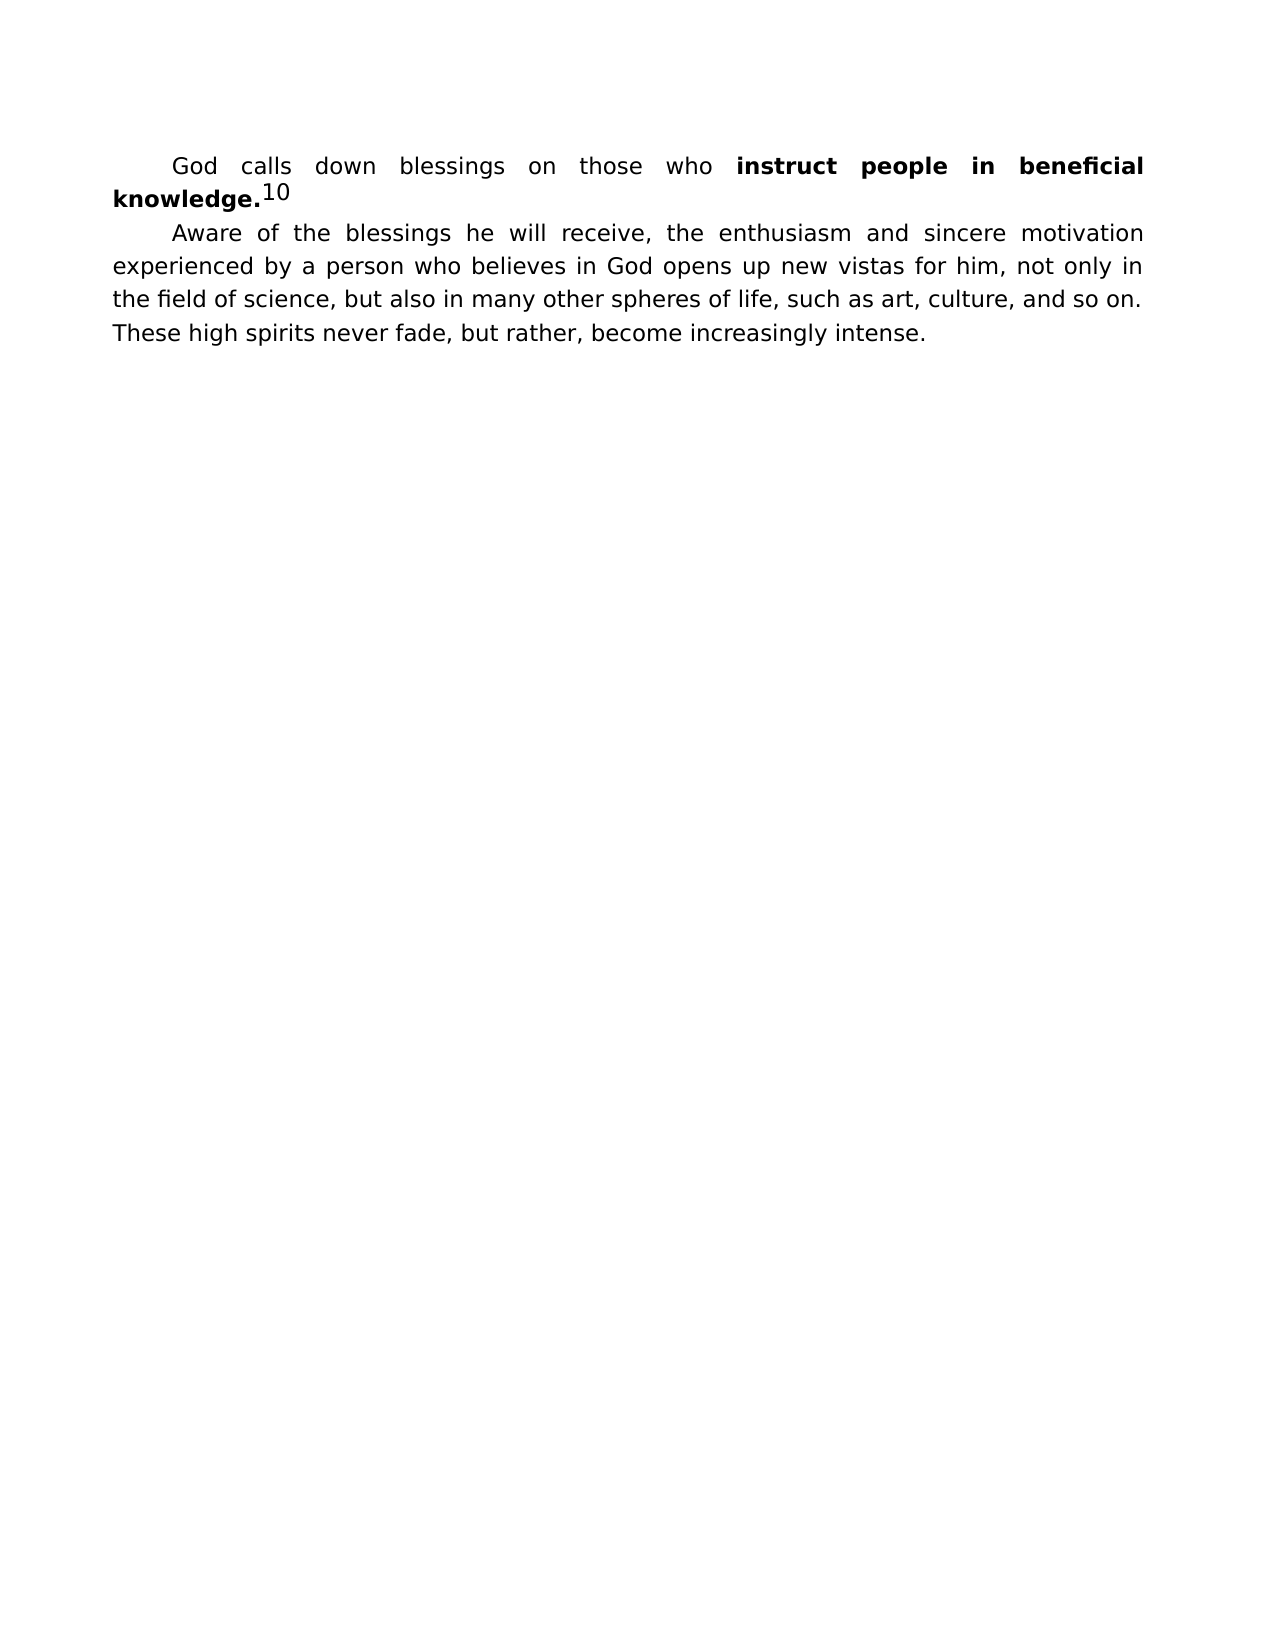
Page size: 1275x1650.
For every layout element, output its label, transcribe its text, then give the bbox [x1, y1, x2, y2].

text Aware of the blessings he will receive, the enthusiasm and sincere motivation experienced by a person who believes in God opens up new vistas for him, not only in the field of science, but also in many other spheres of life, such as art, culture, and so on. These high spirits never fade, but rather, become increasingly intense. [112, 214, 1145, 348]
text God calls down blessings on those who instruct people in beneficial knowledge.10 [112, 148, 1145, 214]
